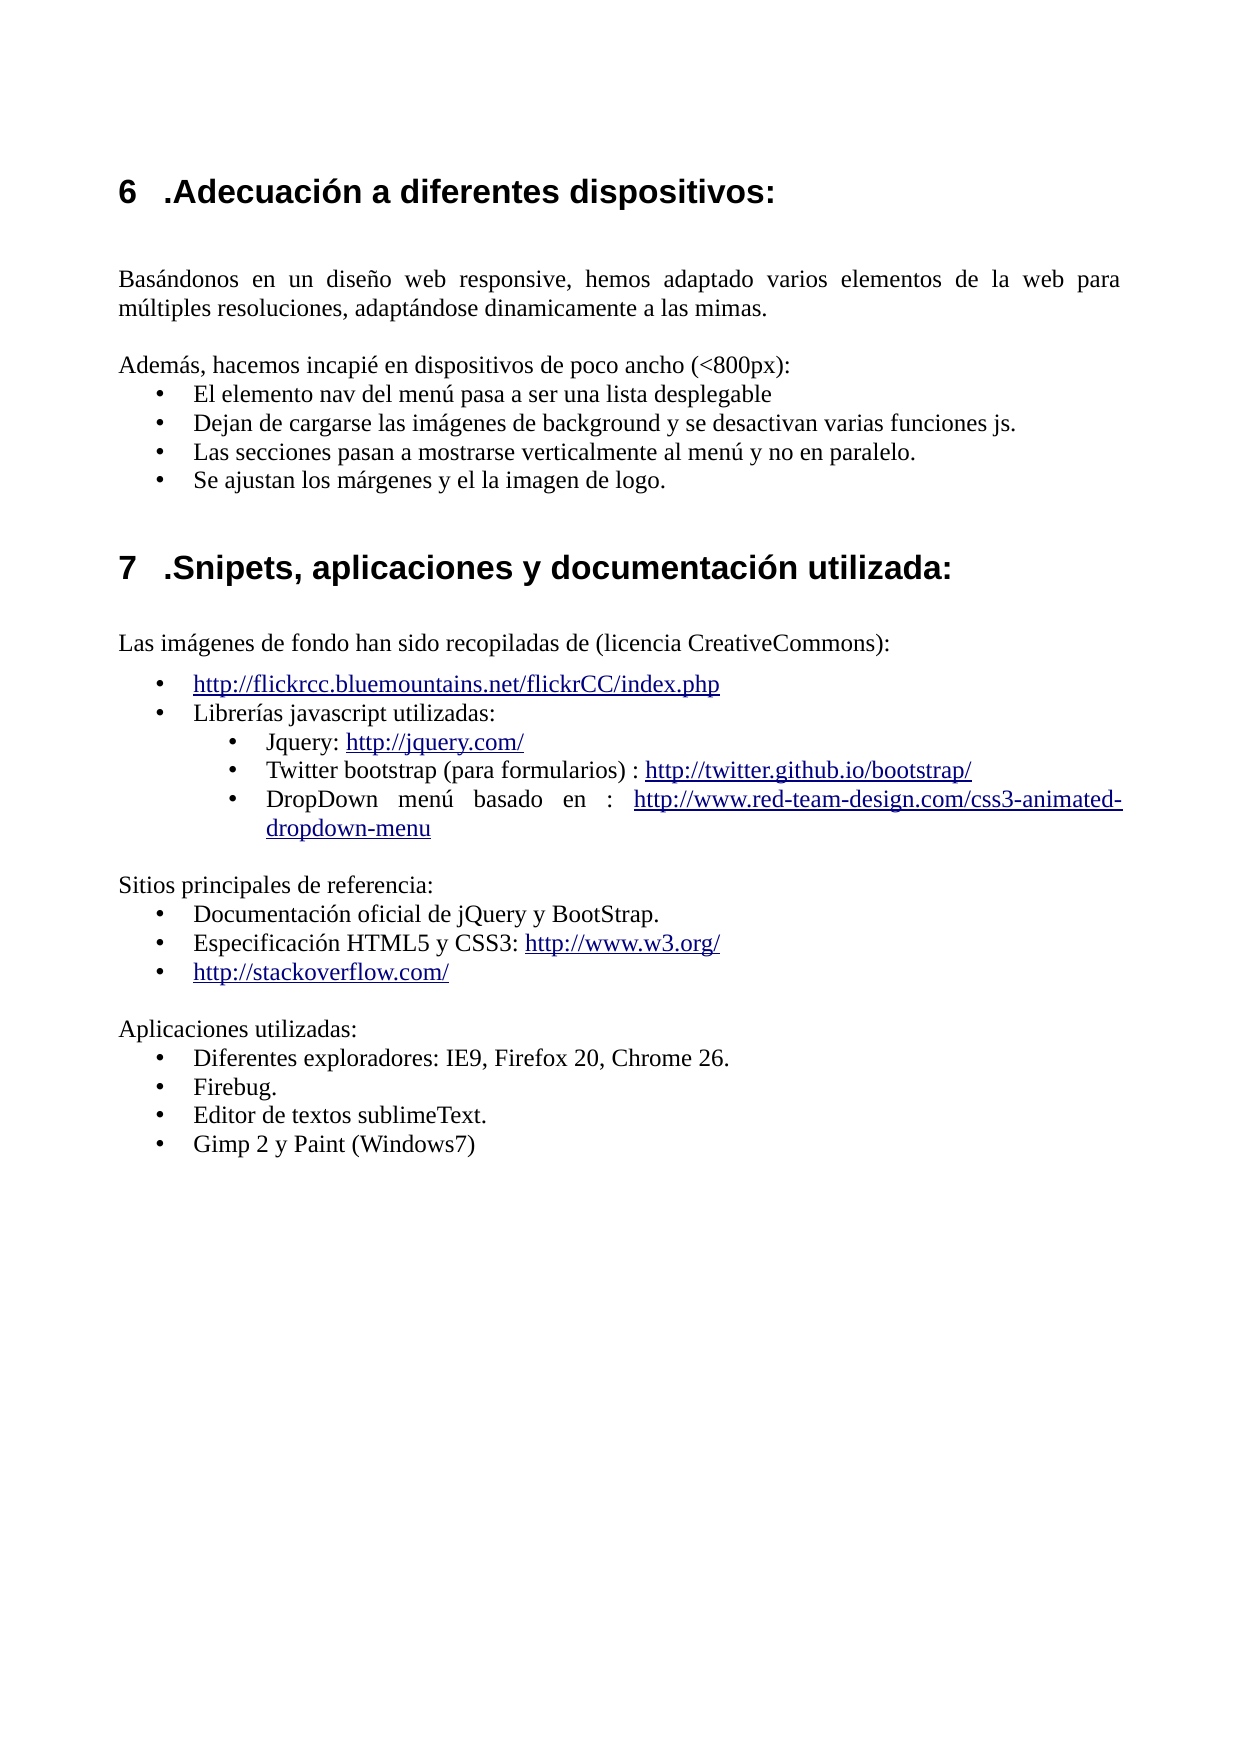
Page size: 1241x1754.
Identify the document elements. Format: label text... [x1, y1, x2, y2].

list http://flickrcc.bluemountains.net/flickrCC/index.php [156, 669, 1122, 698]
list El elemento nav del menú pasa a ser una lista desplegable [156, 379, 1122, 408]
list http://stackoverflow.com/ [156, 957, 1122, 985]
list Documentación oficial de jQuery y BootStrap. [156, 899, 1122, 928]
text Además, hacemos incapié en dispositivos de poco ancho (<800px): [118, 351, 1122, 379]
list Jquery: http://jquery.com/ [228, 727, 1122, 755]
list Las secciones pasan a mostrarse verticalmente al menú y no en paralelo. [156, 437, 1122, 466]
text Basándonos en un diseño web responsive, hemos adaptado varios elementos de la web para múltiples resoluciones, adaptándose dinamicamente a las mimas. [118, 264, 1122, 322]
subtitle .Snipets, aplicaciones y documentación utilizada: [118, 548, 1122, 587]
text Las imágenes de fondo han sido recopiladas de (licencia CreativeCommons): [118, 599, 1122, 657]
list Diferentes exploradores: IE9, Firefox 20, Chrome 26. [156, 1043, 1122, 1072]
list Editor de textos sublimeText. [156, 1100, 1122, 1129]
list Firebug. [156, 1072, 1122, 1100]
list DropDown menú basado en : http://www.red-team-design.com/css3-animated-dropdown-menu [228, 784, 1122, 842]
list Especificación HTML5 y CSS3: http://www.w3.org/ [156, 928, 1122, 957]
subtitle .Adecuación a diferentes dispositivos: [118, 172, 1122, 211]
list Librerías javascript utilizadas: [156, 698, 1122, 727]
list Twitter bootstrap (para formularios) : http://twitter.github.io/bootstrap/ [228, 755, 1122, 784]
text Aplicaciones utilizadas: [118, 1014, 1122, 1043]
list Gimp 2 y Paint (Windows7) [156, 1129, 1122, 1158]
text Sitios principales de referencia: [118, 870, 1122, 899]
list Dejan de cargarse las imágenes de background y se desactivan varias funciones js. [156, 408, 1122, 437]
list Se ajustan los márgenes y el la imagen de logo. [156, 466, 1122, 494]
